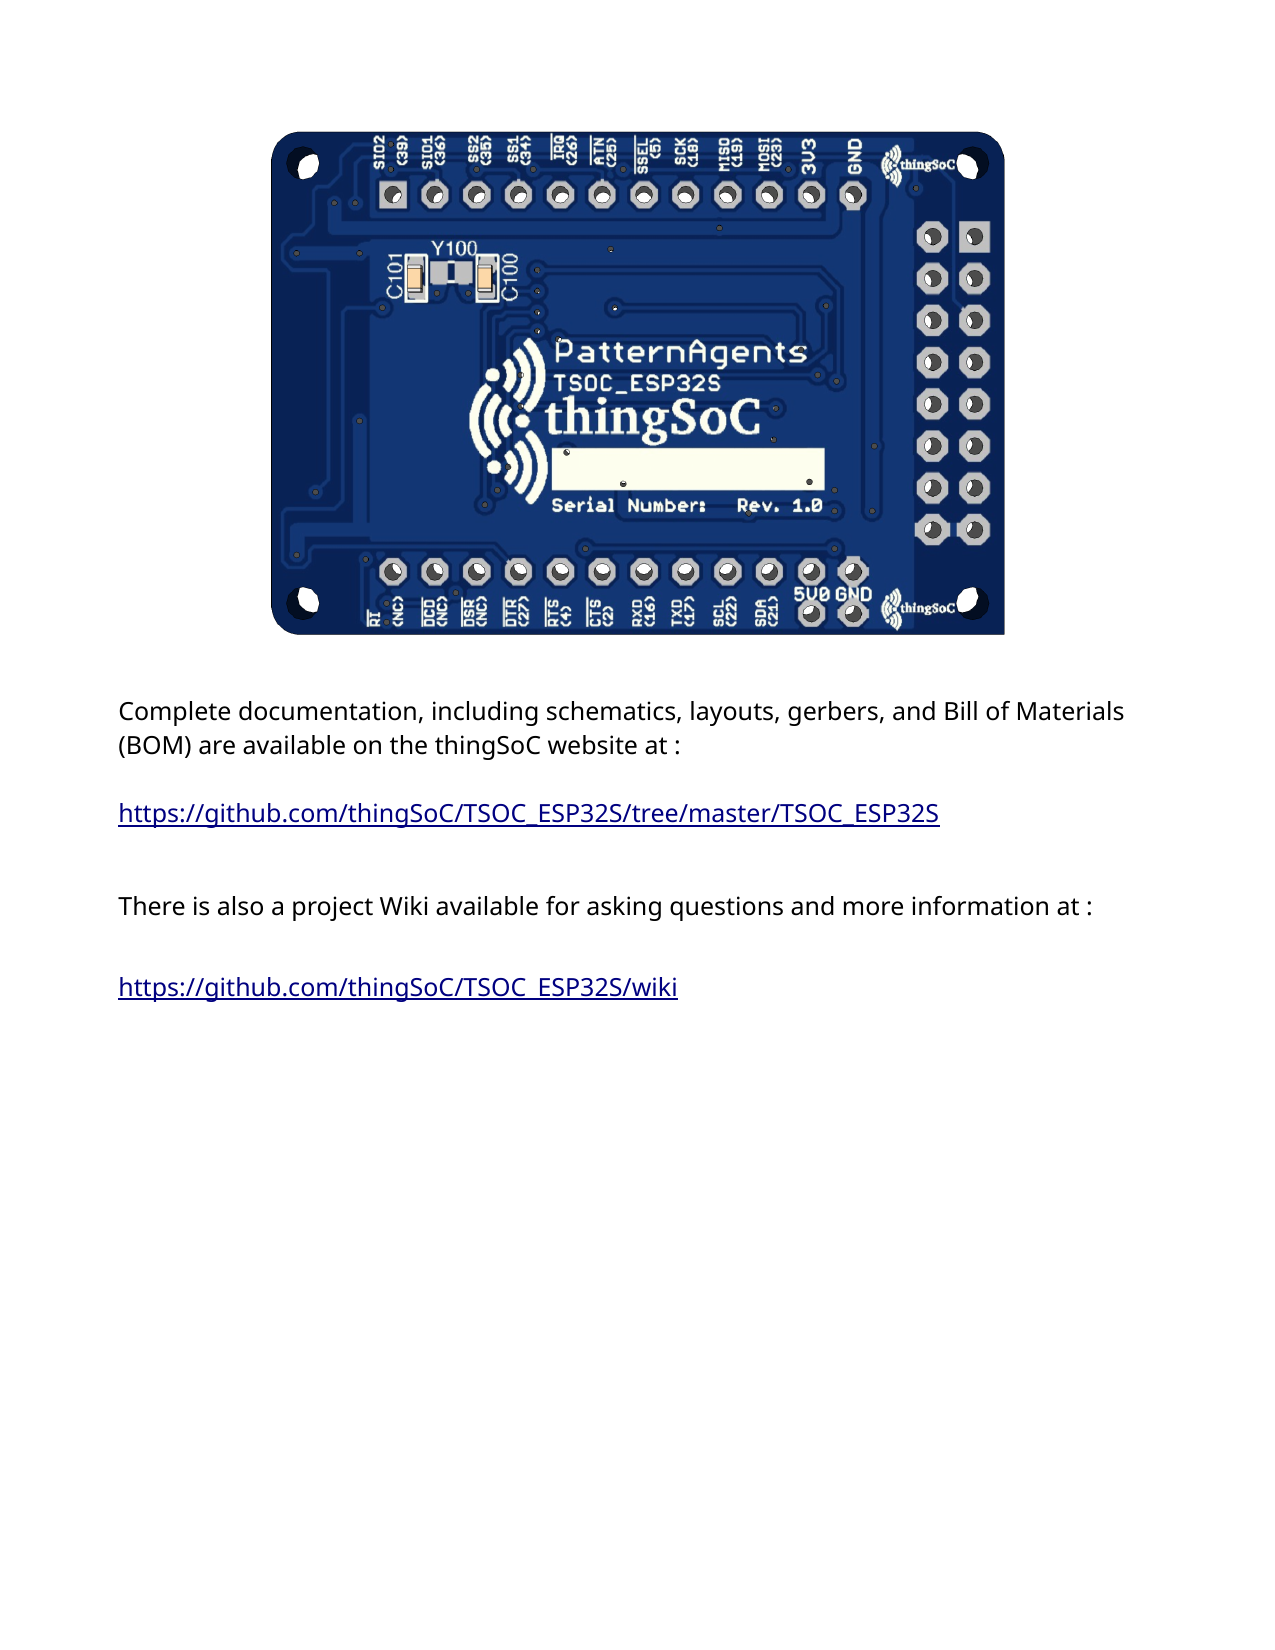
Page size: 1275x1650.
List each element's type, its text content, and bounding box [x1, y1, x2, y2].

text Complete documentation, including schematics, layouts, gerbers, and Bill of Materials (BOM) are available on the thingSoC website at : https://github.com/thingSoC/TSOC_ESP32S/tree/master/TSOC_ESP32S [118, 694, 1157, 830]
text https://github.com/thingSoC/TSOC_ESP32S/wiki [118, 970, 1157, 1004]
picture [118, 118, 1157, 648]
text There is also a project Wiki available for asking questions and more information at : [118, 889, 1157, 957]
